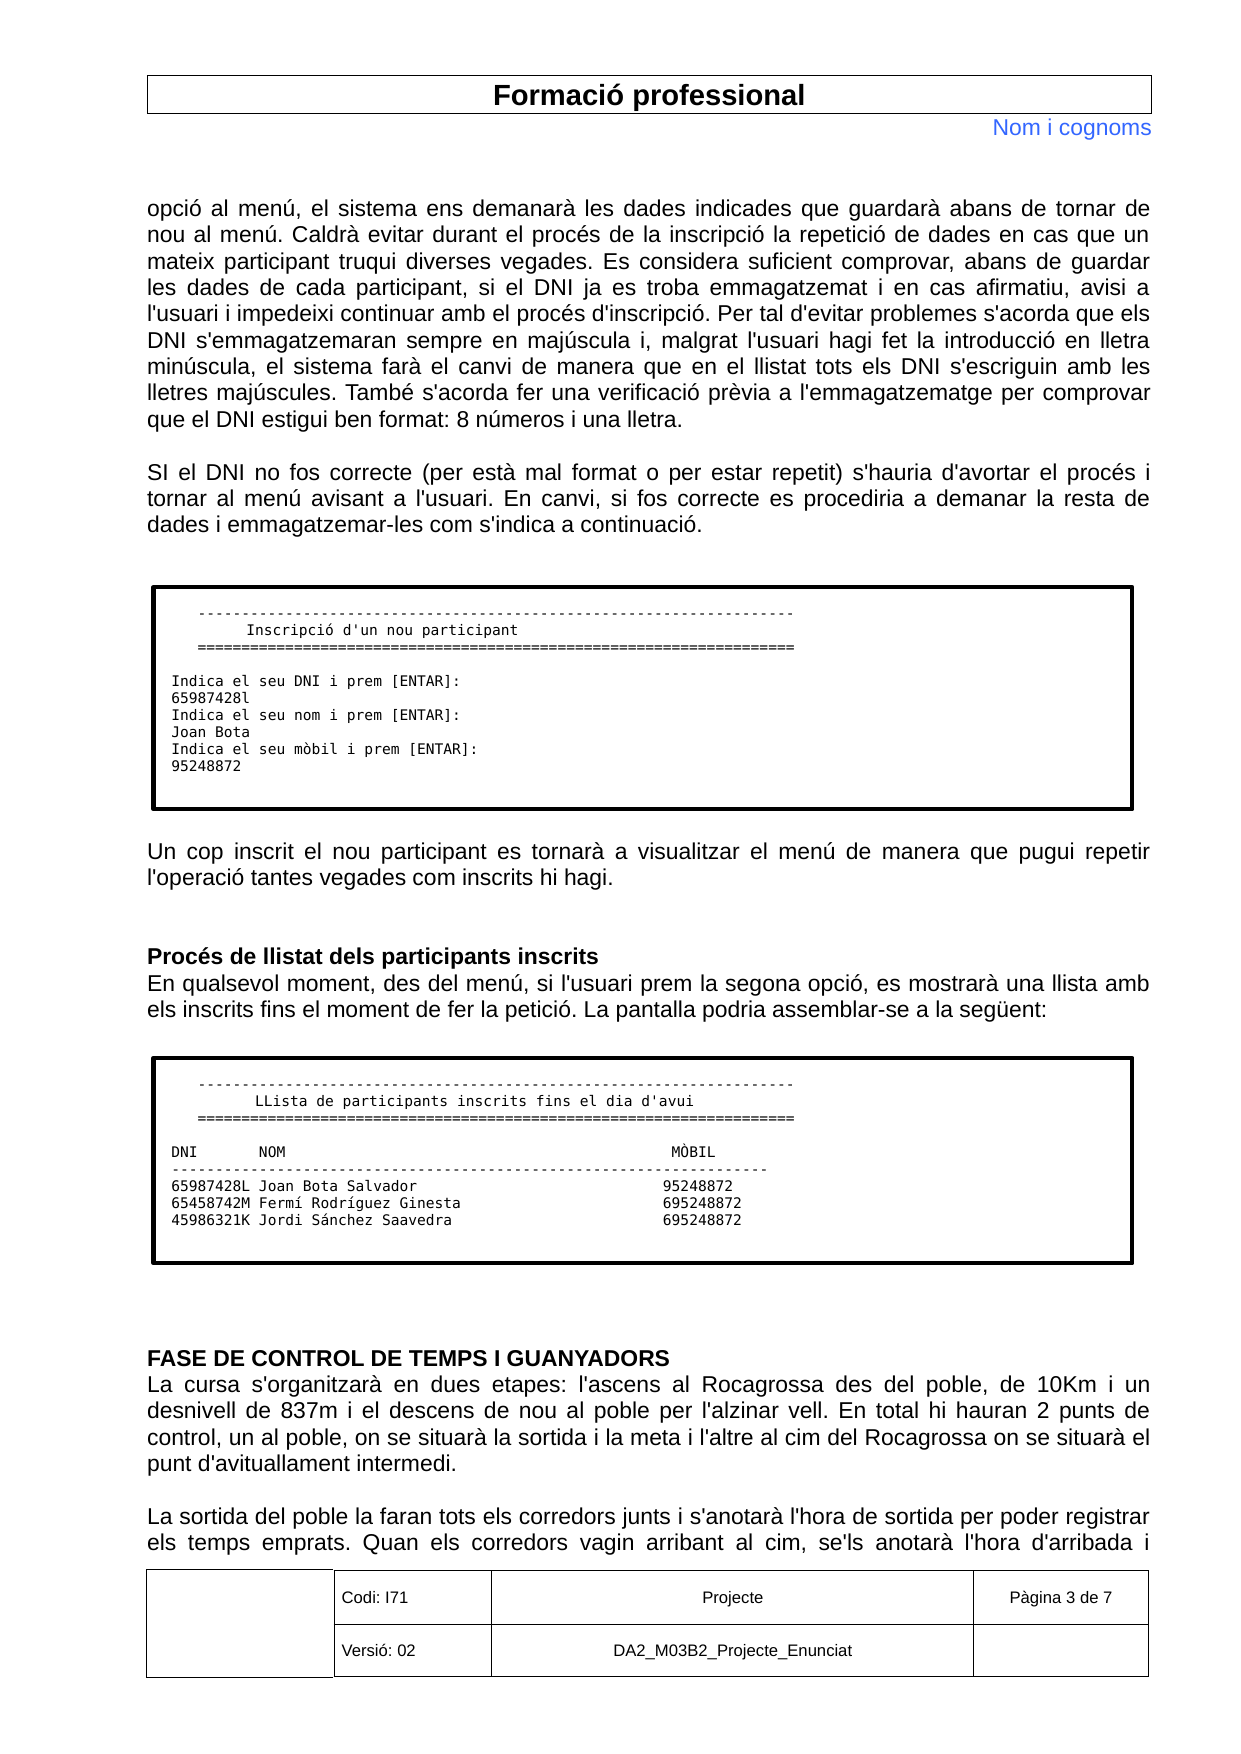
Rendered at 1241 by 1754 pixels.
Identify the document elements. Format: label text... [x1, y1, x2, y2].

text La cursa s'organitzarà en dues etapes: l'ascens al Rocagrossa des del poble, de 10Km i un desnivell de 837m i el descens de nou al poble per l'alzinar vell. En total hi hauran 2 punts de control, un al poble, on se situarà la sortida i la meta i l'altre al cim del Rocagrossa on se situarà el punt d'avituallament intermedi. [147, 1371, 1151, 1476]
text opció al menú, el sistema ens demanarà les dades indicades que guardarà abans de tornar de nou al menú. Caldrà evitar durant el procés de la inscripció la repetició de dades en cas que un mateix participant truqui diverses vegades. Es considera suficient comprovar, abans de guardar les dades de cada participant, si el DNI ja es troba emmagatzemat i en cas afirmatiu, avisi a l'usuari i impedeixi continuar amb el procés d'inscripció. Per tal d'evitar problemes s'acorda que els DNI s'emmagatzemaran sempre en majúscula i, malgrat l'usuari hagi fet la introducció en lletra minúscula, el sistema farà el canvi de manera que en el llistat tots els DNI s'escriguin amb les lletres majúscules. També s'acorda fer una verificació prèvia a l'emmagatzematge per comprovar que el DNI estigui ben format: 8 números i una lletra. [147, 195, 1151, 432]
text Un cop inscrit el nou participant es tornarà a visualitzar el menú de manera que pugui repetir l'operació tantes vegades com inscrits hi hagi. [147, 838, 1151, 891]
text SI el DNI no fos correcte (per està mal format o per estar repetit) s'hauria d'avortar el procés i tornar al menú avisant a l'usuari. En canvi, si fos correcte es procediria a demanar la resta de dades i emmagatzemar-les com s'indica a continuació. [147, 458, 1151, 537]
text En qualsevol moment, des del menú, si l'usuari prem la segona opció, es mostrarà una llista amb els inscrits fins el moment de fer la petició. La pantalla podria assemblar-se a la següent: [147, 970, 1151, 1022]
text La sortida del poble la faran tots els corredors junts i s'anotarà l'hora de sortida per poder registrar els temps emprats. Quan els corredors vagin arribant al cim, se'ls anotarà l'hora d'arribada i [147, 1503, 1151, 1555]
text Procés de llistat dels participants inscrits [147, 943, 1151, 970]
text FASE DE CONTROL DE TEMPS I GUANYADORS [147, 1344, 1151, 1371]
